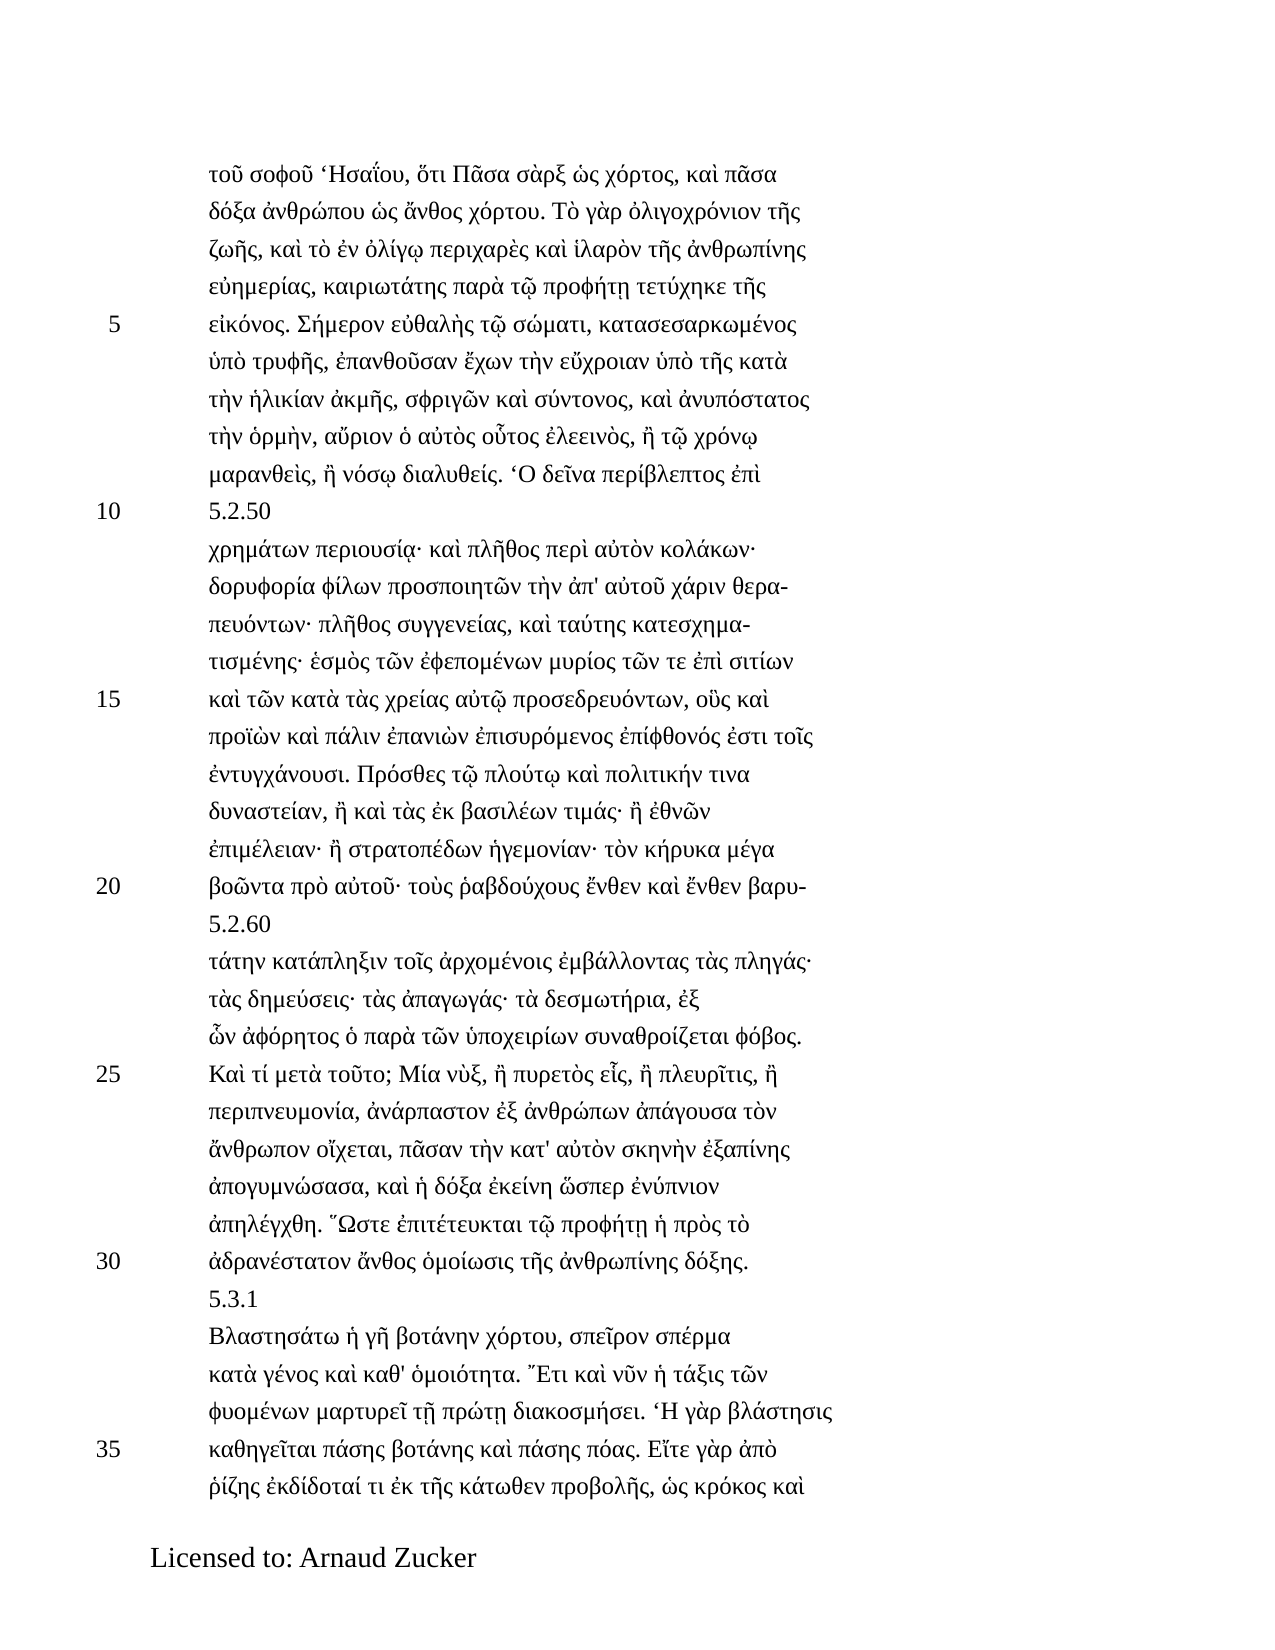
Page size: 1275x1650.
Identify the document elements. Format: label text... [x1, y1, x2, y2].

text 5.3.1 [202, 1275, 1125, 1312]
text Βλαστησάτω ἡ γῆ βοτάνην χόρτου, σπεῖρον σπέρμα κατὰ γένος καὶ καθ' ὁμοιότητα. ῎Ετι καὶ νῦν ἡ τάξις τῶν ϕυομένων μαρτυρεῖ τῇ πρώτῃ διακοσμήσει. ‘Η γὰρ βλάστησις καθηγεῖται πάσης βοτάνης καὶ πάσης πόας. Εἴτε γὰρ ἀπὸ ῥίζης ἐκδίδοταί τι ἐκ τῆς κάτωθεν προβολῆς, ὡς κρόκος καὶ [202, 1312, 1125, 1500]
text 5.2.50 [202, 487, 1125, 525]
text τοῦ σοϕοῦ ‘Ησαΐου, ὅτι Πᾶσα σὰρξ ὡς χόρτος, καὶ πᾶσα δόξα ἀνθρώπου ὡς ἄνθος χόρτου. Τὸ γὰρ ὀλιγοχρόνιον τῆς ζωῆς, καὶ τὸ ἐν ὀλίγῳ περιχαρὲς καὶ ἱλαρὸν τῆς ἀνθρωπίνης εὐημερίας, καιριωτάτης παρὰ τῷ προϕήτῃ τετύχηκε τῆς εἰκόνος. Σήμερον εὐθαλὴς τῷ σώματι, κατασεσαρκωμένος ὑπὸ τρυϕῆς, ἐπανθοῦσαν ἔχων τὴν εὔχροιαν ὑπὸ τῆς κατὰ τὴν ἡλικίαν ἀκμῆς, σϕριγῶν καὶ σύντονος, καὶ ἀνυπόστατος τὴν ὁρμὴν, αὔριον ὁ αὐτὸς οὗτος ἐλεεινὸς, ἢ τῷ χρόνῳ μαρανθεὶς, ἢ νόσῳ διαλυθείς. ‘Ο δεῖνα περίβλεπτος ἐπὶ [202, 150, 1125, 487]
text χρημάτων περιουσίᾳ· καὶ πλῆθος περὶ αὐτὸν κολάκων· δορυϕορία ϕίλων προσποιητῶν τὴν ἀπ' αὐτοῦ χάριν θερα- πευόντων· πλῆθος συγγενείας, καὶ ταύτης κατεσχημα- τισμένης· ἑσμὸς τῶν ἐϕεπομένων μυρίος τῶν τε ἐπὶ σιτίων καὶ τῶν κατὰ τὰς χρείας αὐτῷ προσεδρευόντων, οὓς καὶ προϊὼν καὶ πάλιν ἐπανιὼν ἐπισυρόμενος ἐπίϕθονός ἐστι τοῖς ἐντυγχάνουσι. Πρόσθες τῷ πλούτῳ καὶ πολιτικήν τινα δυναστείαν, ἢ καὶ τὰς ἐκ βασιλέων τιμάς· ἢ ἐθνῶν ἐπιμέλειαν· ἢ στρατοπέδων ἡγεμονίαν· τὸν κήρυκα μέγα βοῶντα πρὸ αὐτοῦ· τοὺς ῥαβδούχους ἔνθεν καὶ ἔνθεν βαρυ- [202, 525, 1125, 900]
text 5.2.60 [202, 900, 1125, 937]
text τάτην κατάπληξιν τοῖς ἀρχομένοις ἐμβάλλοντας τὰς πληγάς· τὰς δημεύσεις· τὰς ἀπαγωγάς· τὰ δεσμωτήρια, ἐξ ὧν ἀϕόρητος ὁ παρὰ τῶν ὑποχειρίων συναθροίζεται ϕόβος. Καὶ τί μετὰ τοῦτο; Μία νὺξ, ἢ πυρετὸς εἷς, ἢ πλευρῖτις, ἢ περιπνευμονία, ἀνάρπαστον ἐξ ἀνθρώπων ἀπάγουσα τὸν ἄνθρωπον οἴχεται, πᾶσαν τὴν κατ' αὐτὸν σκηνὴν ἐξαπίνης ἀπογυμνώσασα, καὶ ἡ δόξα ἐκείνη ὥσπερ ἐνύπνιον ἀπηλέγχθη. ῞Ωστε ἐπιτέτευκται τῷ προϕήτῃ ἡ πρὸς τὸ ἀδρανέστατον ἄνθος ὁμοίωσις τῆς ἀνθρωπίνης δόξης. [202, 937, 1125, 1275]
